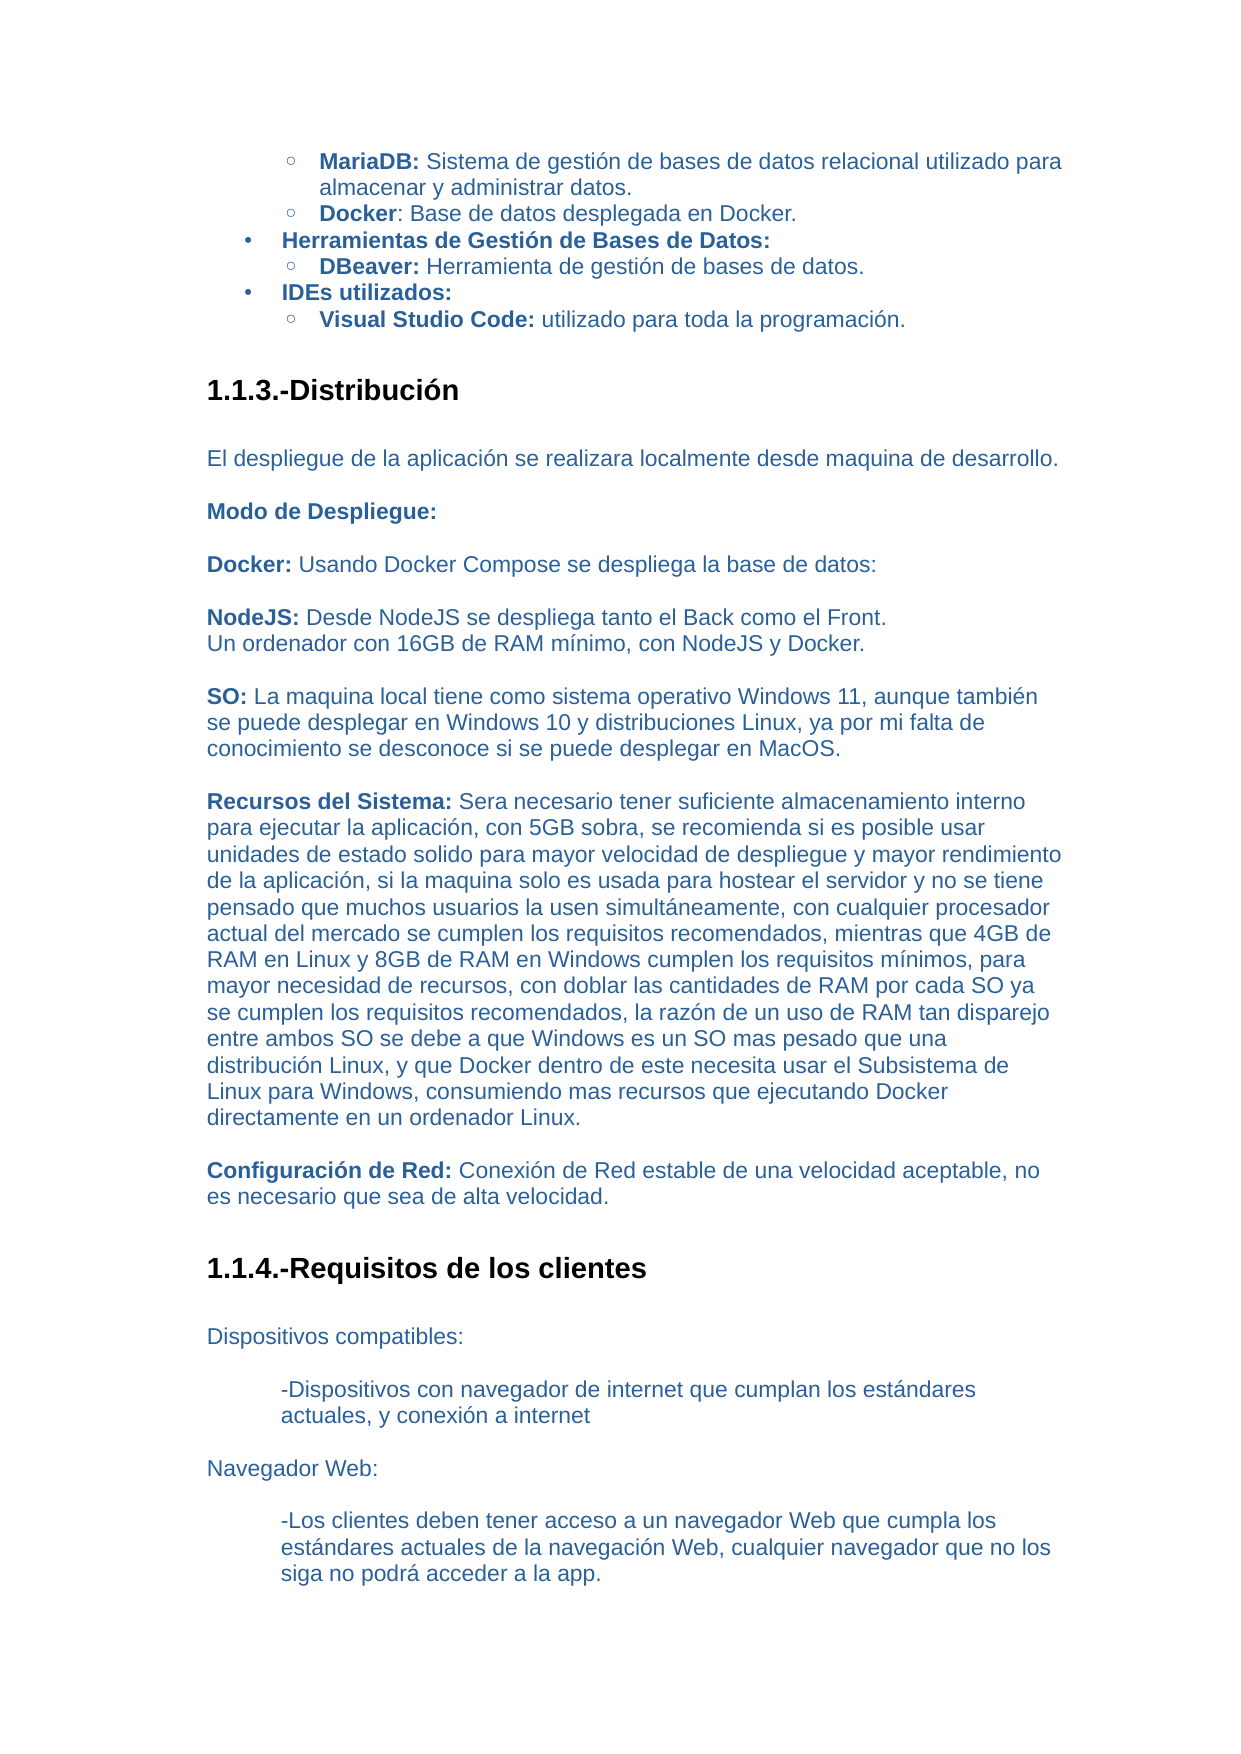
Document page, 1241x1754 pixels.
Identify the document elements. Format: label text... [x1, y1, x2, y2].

text SO: La maquina local tiene como sistema operativo Windows 11, aunque también se puede desplegar en Windows 10 y distribuciones Linux, ya por mi falta de conocimiento se desconoce si se puede desplegar en MacOS. [207, 683, 1063, 762]
subtitle 1.1.3.-Distribución [207, 373, 1063, 407]
text El despliegue de la aplicación se realizara localmente desde maquina de desarrollo. [207, 445, 1063, 472]
text Modo de Despliegue: [207, 498, 1063, 524]
subtitle 1.1.4.-Requisitos de los clientes [207, 1251, 1063, 1284]
text Recursos del Sistema: Sera necesario tener suficiente almacenamiento interno para ejecutar la aplicación, con 5GB sobra, se recomienda si es posible usar unidades de estado solido para mayor velocidad de despliegue y mayor rendimiento de la aplicación, si la maquina solo es usada para hostear el servidor y no se tiene pensado que muchos usuarios la usen simultáneamente, con cualquier procesador actual del mercado se cumplen los requisitos recomendados, mientras que 4GB de RAM en Linux y 8GB de RAM en Windows cumplen los requisitos mínimos, para mayor necesidad de recursos, con doblar las cantidades de RAM por cada SO ya se cumplen los requisitos recomendados, la razón de un uso de RAM tan disparejo entre ambos SO se debe a que Windows es un SO mas pesado que una distribución Linux, y que Docker dentro de este necesita usar el Subsistema de Linux para Windows, consumiendo mas recursos que ejecutando Docker directamente en un ordenador Linux. [207, 788, 1063, 1131]
text NodeJS: Desde NodeJS se despliega tanto el Back como el Front. [207, 603, 1063, 630]
text Un ordenador con 16GB de RAM mínimo, con NodeJS y Docker. [207, 630, 1063, 656]
text -Los clientes deben tener acceso a un navegador Web que cumpla los estándares actuales de la navegación Web, cualquier navegador que no los siga no podrá acceder a la app. [207, 1507, 1063, 1587]
text Configuración de Red: Conexión de Red estable de una velocidad aceptable, no es necesario que sea de alta velocidad. [207, 1157, 1063, 1210]
list DBeaver: Herramienta de gestión de bases de datos. [282, 253, 1063, 279]
text Docker: Usando Docker Compose se despliega la base de datos: [207, 551, 1063, 577]
list Docker: Base de datos desplegada en Docker. [282, 200, 1063, 227]
text Dispositivos compatibles: [207, 1323, 1063, 1349]
text Navegador Web: [207, 1455, 1063, 1481]
text -Dispositivos con navegador de internet que cumplan los estándares actuales, y conexión a internet [207, 1376, 1063, 1428]
list Visual Studio Code: utilizado para toda la programación. [282, 306, 1063, 332]
list Herramientas de Gestión de Bases de Datos: [244, 227, 1063, 253]
list MariaDB: Sistema de gestión de bases de datos relacional utilizado para almacenar y administrar datos. [282, 148, 1063, 200]
list IDEs utilizados: [244, 279, 1063, 306]
